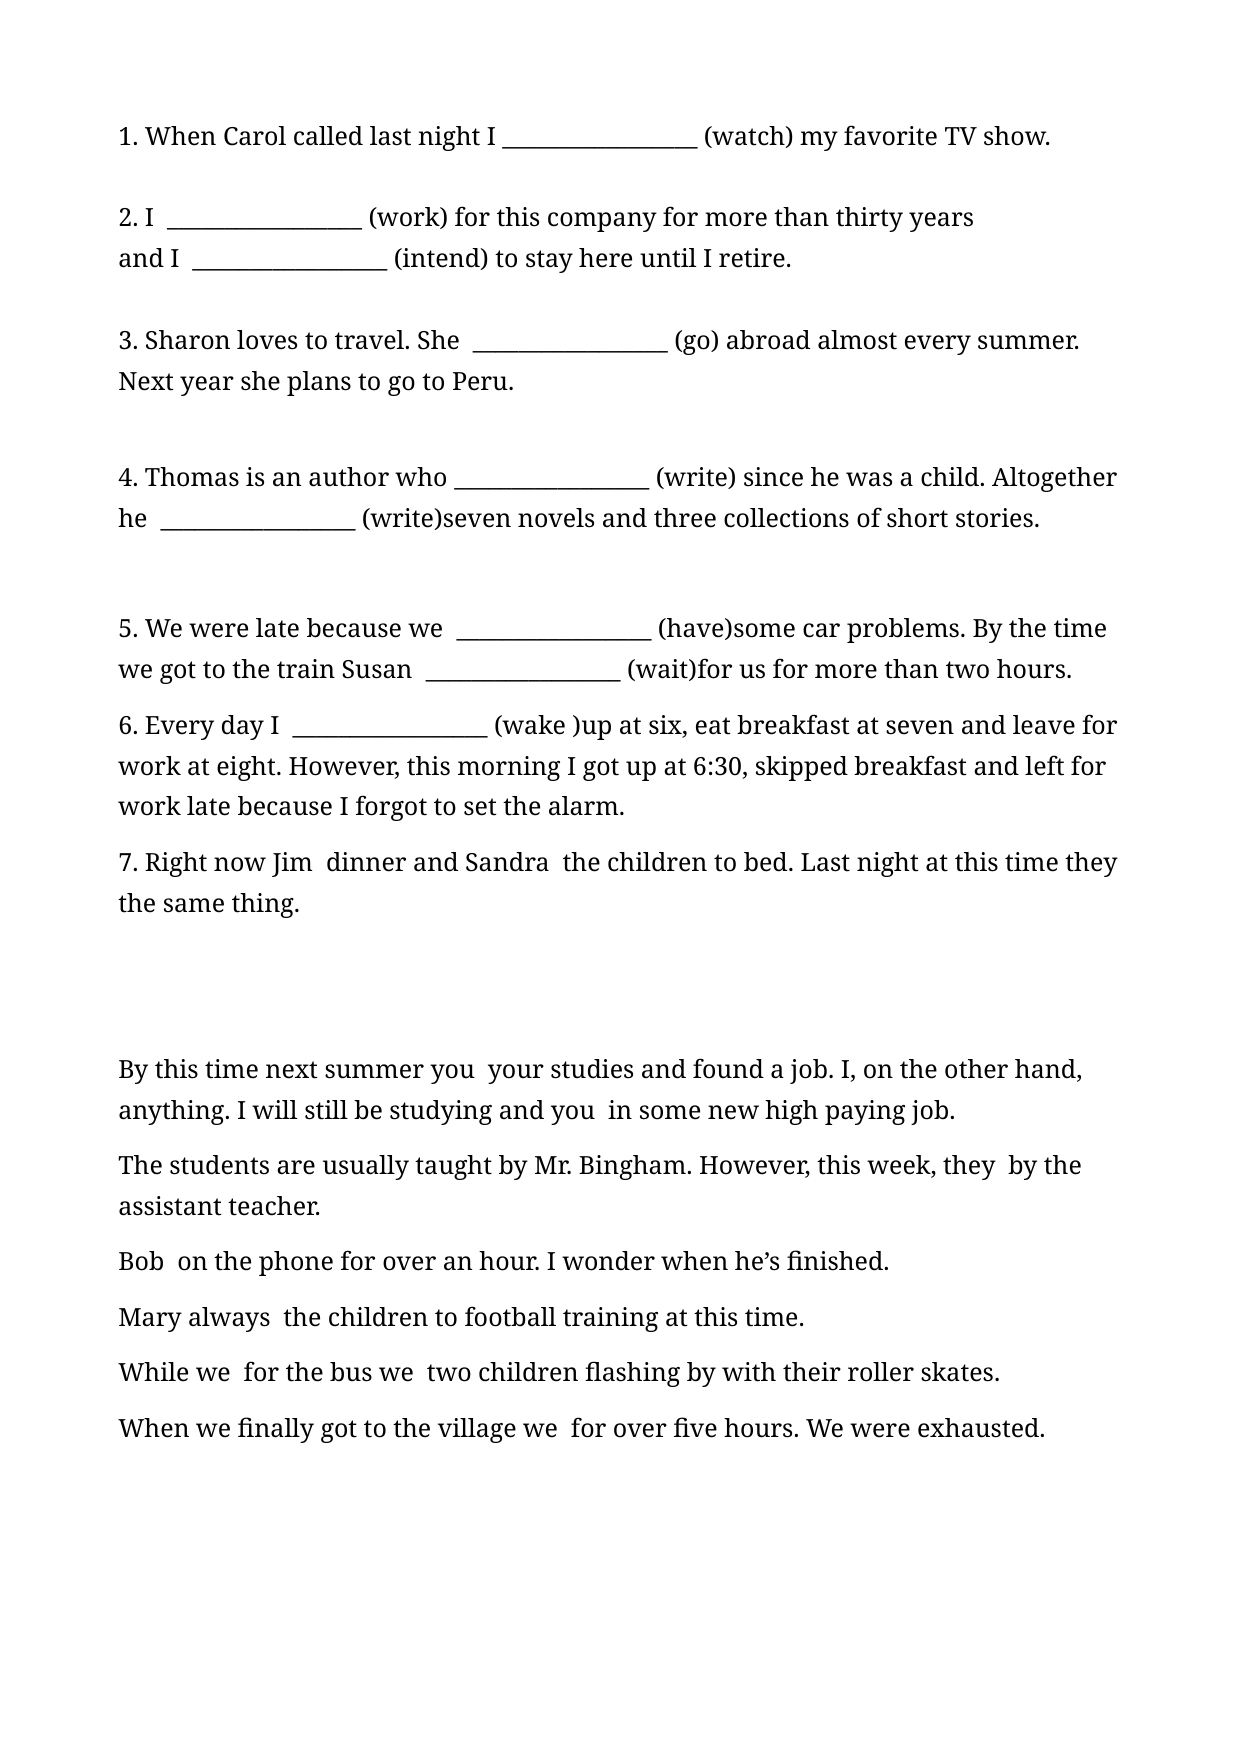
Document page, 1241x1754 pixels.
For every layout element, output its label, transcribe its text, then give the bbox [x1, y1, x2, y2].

text By this time next summer you your studies and found a job. I, on the other hand, anything. I will still be studying and you in some new high paying job. [118, 1051, 1122, 1126]
text 6. Every day I _________________ (wake )up at six, eat breakfast at seven and leave for work at eight. However, this morning I got up at 6:30, skipped breakfast and left for work late because I forgot to set the alarm. [118, 707, 1122, 823]
text 2. I _________________ (work) for this company for more than thirty years [118, 200, 1122, 234]
text 1. When Carol called last night I _________________ (watch) my favorite TV show. [118, 118, 1122, 152]
text When we finally got to the village we for over five hours. We were exhausted. [118, 1410, 1122, 1485]
text The students are usually taught by Mr. Bingham. However, this week, they by the assistant teacher. [118, 1148, 1122, 1223]
text While we for the bus we two children flashing by with their roller skates. [118, 1355, 1122, 1389]
text Bob on the phone for over an hour. I wonder when he’s finished. [118, 1244, 1122, 1278]
text 3. Sharon loves to travel. She _________________ (go) abroad almost every summer. Next year she plans to go to Peru. [118, 322, 1122, 397]
text and I _________________ (intend) to stay here until I retire. [118, 241, 1122, 275]
text Mary always the children to football training at this time. [118, 1299, 1122, 1333]
text 5. We were late because we _________________ (have)some car problems. By the time we got to the train Susan _________________ (wait)for us for more than two hours. [118, 611, 1122, 686]
text 4. Thomas is an author who _________________ (write) since he was a child. Altogether he _________________ (write)seven novels and three collections of short stories. [118, 459, 1122, 534]
text 7. Right now Jim dinner and Sandra the children to bed. Last night at this time they the same thing. [118, 844, 1122, 919]
